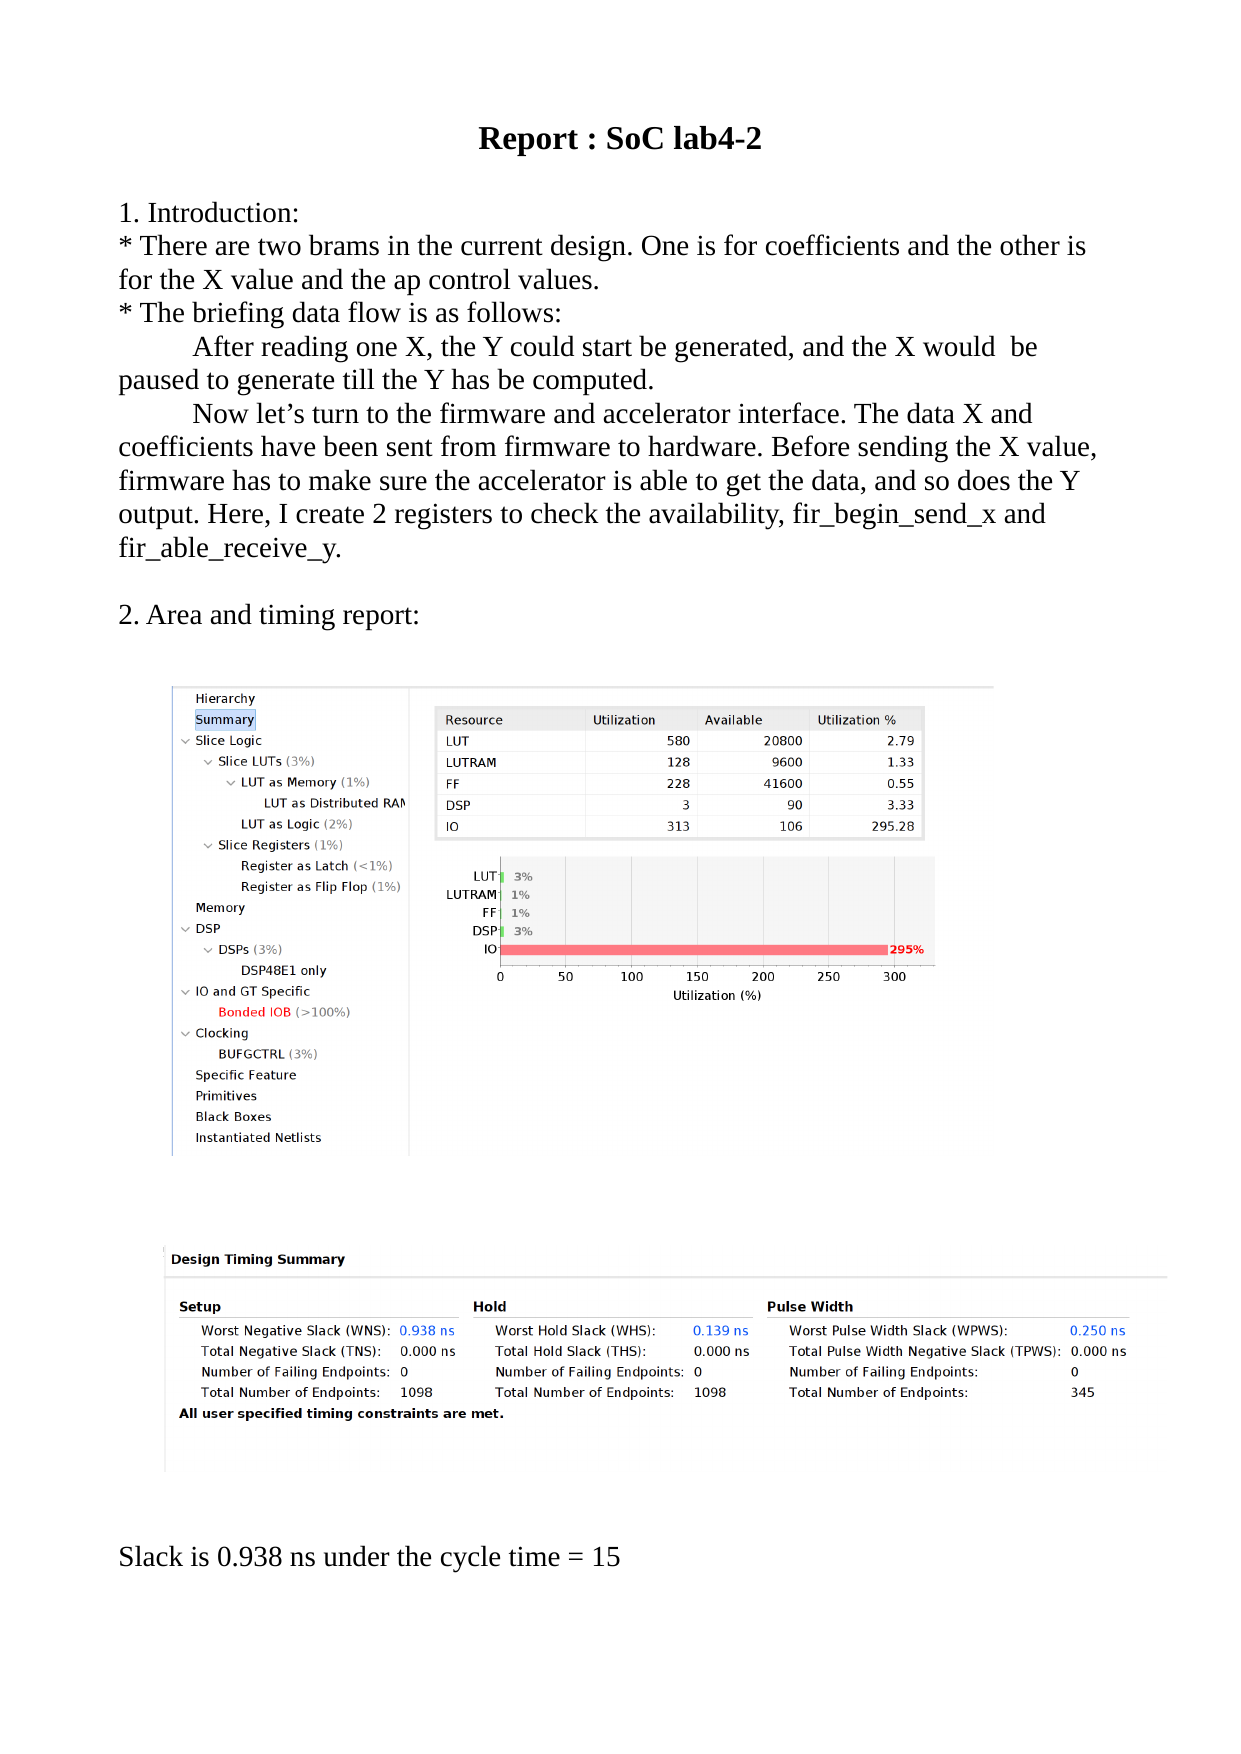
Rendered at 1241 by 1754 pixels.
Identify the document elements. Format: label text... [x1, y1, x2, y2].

text Slack is 0.938 ns under the cycle time = 15 [118, 1539, 1122, 1572]
text 1. Introduction: [118, 195, 1122, 228]
text After reading one X, the Y could start be generated, and the X would be paused to generate till the Y has be computed. [118, 329, 1122, 396]
text 2. Area and timing report: [118, 597, 1122, 631]
text Now let’s turn to the firmware and accelerator interface. The data X and coefficients have been sent from firmware to hardware. Before sending the X value, firmware has to make sure the accelerator is able to get the data, and so does the Y output. Here, I create 2 registers to check the availability, fir_begin_send_x and fir_able_receive_y. [118, 396, 1122, 564]
text * There are two brams in the current design. One is for coefficients and the other is for the X value and the ap control values. [118, 228, 1122, 295]
text * The briefing data flow is as follows: [118, 295, 1122, 329]
text Report : SoC lab4-2 [118, 118, 1122, 156]
picture [171, 686, 994, 1156]
picture [163, 1245, 1168, 1472]
